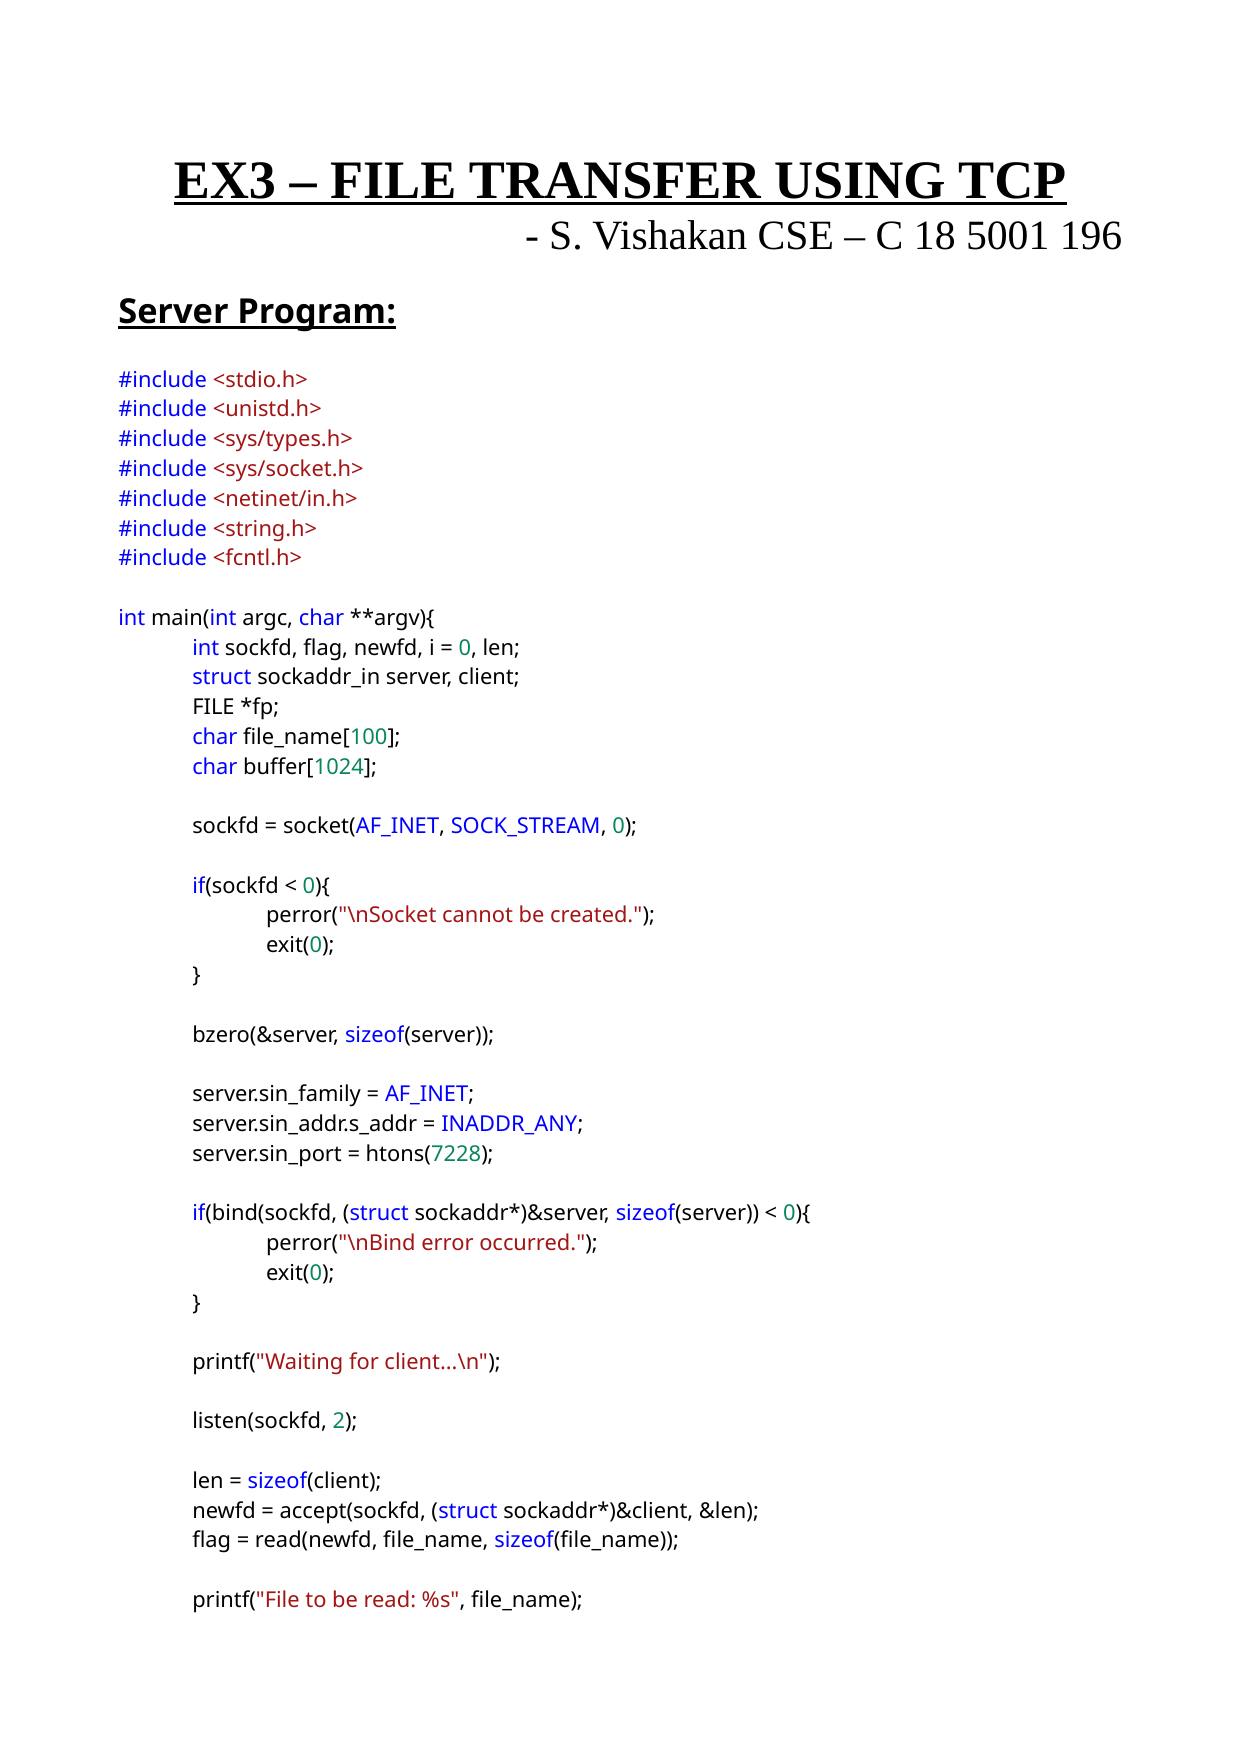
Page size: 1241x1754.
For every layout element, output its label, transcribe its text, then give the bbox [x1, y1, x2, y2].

text EX3 – FILE TRANSFER USING TCP [118, 148, 1122, 210]
text #include <fcntl.h> [118, 542, 1122, 572]
text #include <sys/types.h> [118, 423, 1122, 453]
text server.sin_port = htons(7228); [118, 1138, 1122, 1167]
text #include <netinet/in.h> [118, 483, 1122, 512]
text #include <sys/socket.h> [118, 453, 1122, 483]
text server.sin_family = AF_INET; [118, 1078, 1122, 1108]
text struct sockaddr_in server, client; [118, 661, 1122, 691]
text bzero(&server, sizeof(server)); [118, 1018, 1122, 1048]
text } [118, 1286, 1122, 1316]
text char buffer[1024]; [118, 751, 1122, 781]
text printf("Waiting for client...\n"); [118, 1346, 1122, 1376]
text #include <unistd.h> [118, 393, 1122, 423]
text - S. Vishakan CSE – C 18 5001 196 [118, 210, 1122, 258]
text if(sockfd < 0){ [118, 870, 1122, 899]
text #include <stdio.h> [118, 363, 1122, 393]
text FILE *fp; [118, 691, 1122, 721]
text perror("\nSocket cannot be created."); [118, 899, 1122, 929]
text sockfd = socket(AF_INET, SOCK_STREAM, 0); [118, 810, 1122, 840]
text printf("File to be read: %s", file_name); [118, 1584, 1122, 1614]
text exit(0); [118, 929, 1122, 959]
text #include <string.h> [118, 512, 1122, 542]
text Server Program: [118, 287, 1122, 334]
text flag = read(newfd, file_name, sizeof(file_name)); [118, 1524, 1122, 1554]
text exit(0); [118, 1257, 1122, 1286]
text server.sin_addr.s_addr = INADDR_ANY; [118, 1108, 1122, 1138]
text newfd = accept(sockfd, (struct sockaddr*)&client, &len); [118, 1495, 1122, 1524]
text char file_name[100]; [118, 721, 1122, 751]
text if(bind(sockfd, (struct sockaddr*)&server, sizeof(server)) < 0){ [118, 1197, 1122, 1227]
text perror("\nBind error occurred."); [118, 1227, 1122, 1257]
text int sockfd, flag, newfd, i = 0, len; [118, 632, 1122, 661]
text listen(sockfd, 2); [118, 1405, 1122, 1435]
text } [118, 959, 1122, 989]
text len = sizeof(client); [118, 1465, 1122, 1495]
text int main(int argc, char **argv){ [118, 602, 1122, 632]
